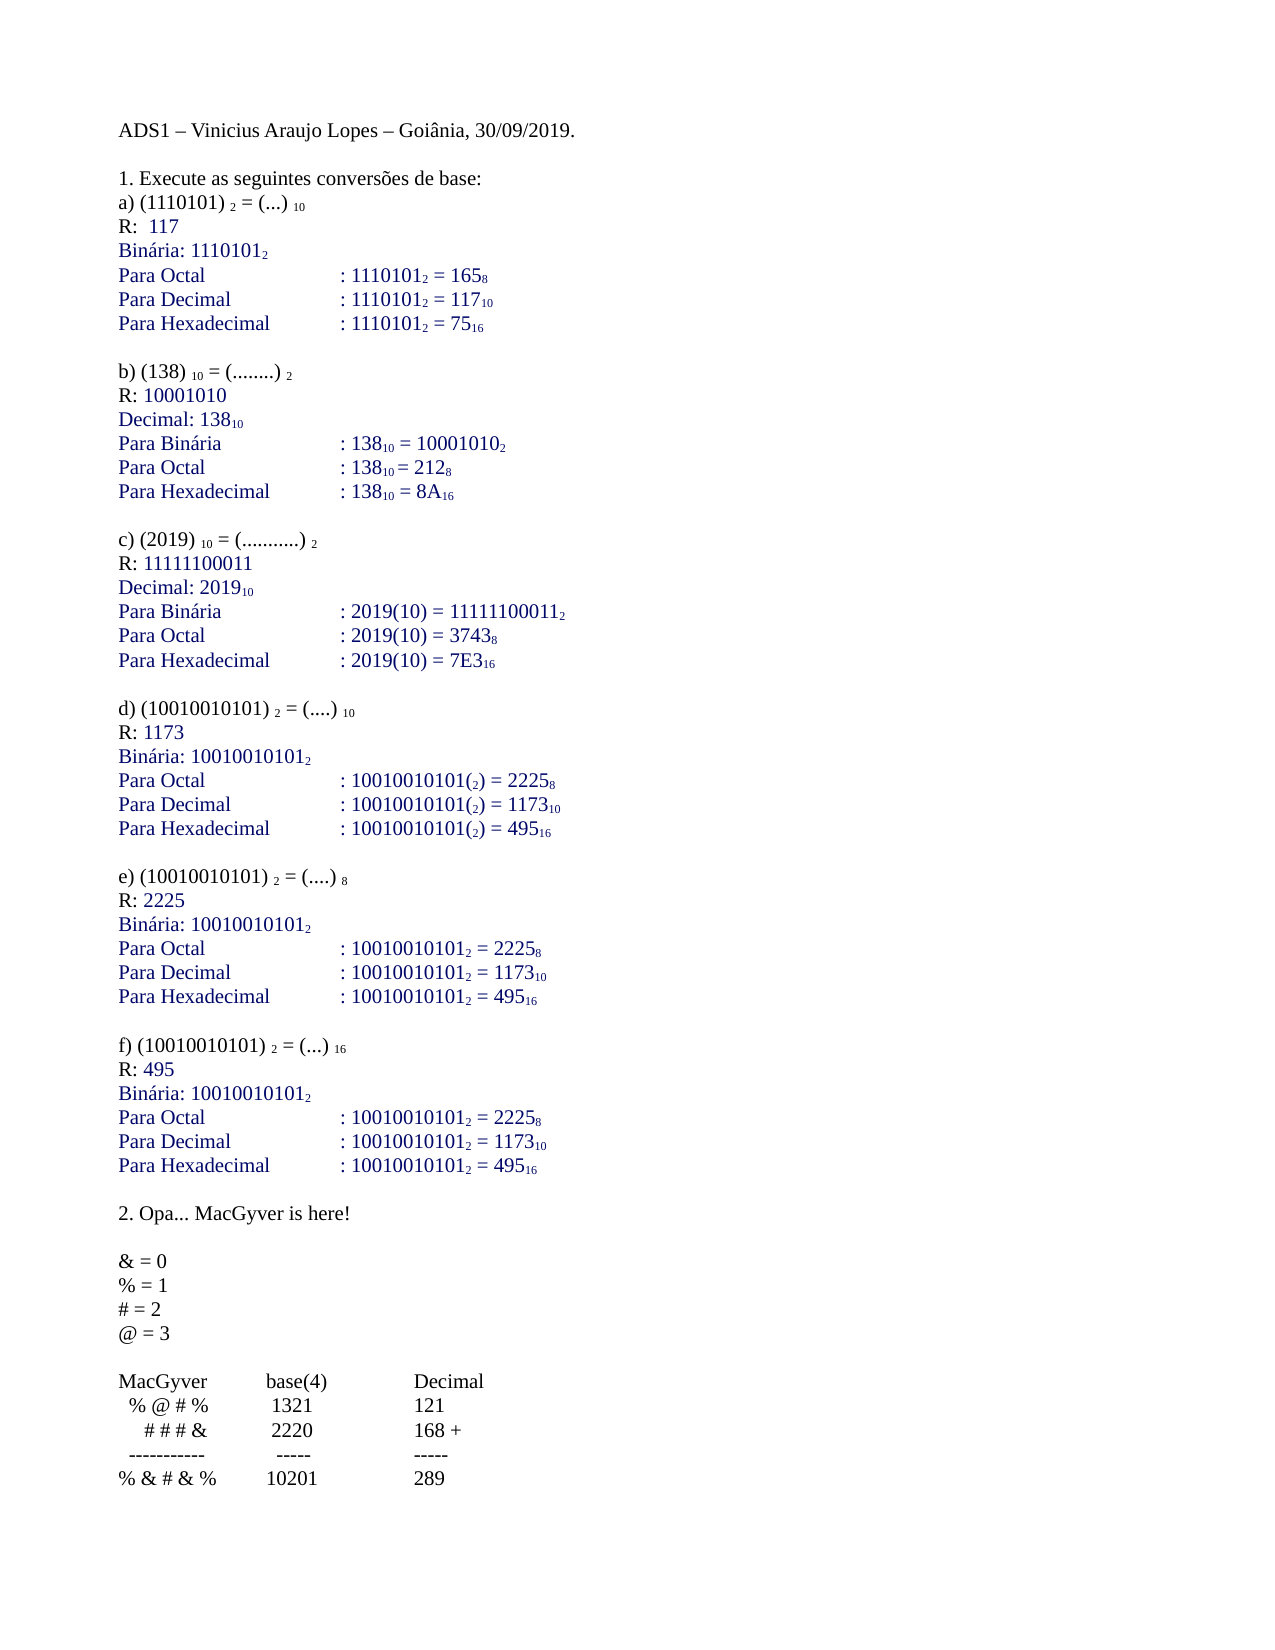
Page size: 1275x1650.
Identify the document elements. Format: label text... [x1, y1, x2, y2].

text & = 0 [118, 1249, 1157, 1273]
text Binária: 100100101012 [118, 1081, 1157, 1105]
text Para Decimal : 10010010101(2) = 117310 [118, 792, 1157, 816]
text a) (1110101) 2 = (...) 10 [118, 190, 1157, 214]
text Para Octal : 13810 = 2128 [118, 455, 1157, 479]
text MacGyver base(4) Decimal [118, 1369, 1157, 1393]
text Para Binária : 2019(10) = 111111000112 [118, 599, 1157, 623]
text R: 1173 [118, 720, 1157, 744]
text % = 1 [118, 1273, 1157, 1297]
text Para Hexadecimal : 100100101012 = 49516 [118, 1153, 1157, 1177]
text 2. Opa... MacGyver is here! [118, 1201, 1157, 1225]
text ADS1 – Vinicius Araujo Lopes – Goiânia, 30/09/2019. [118, 118, 1157, 142]
text Para Hexadecimal : 100100101012 = 49516 [118, 984, 1157, 1008]
text Para Octal : 11101012 = 1658 [118, 262, 1157, 287]
text f) (10010010101) 2 = (...) 16 [118, 1032, 1157, 1057]
text c) (2019) 10 = (...........) 2 [118, 527, 1157, 551]
text R: 11111100011 [118, 551, 1157, 575]
text Para Hexadecimal : 2019(10) = 7E316 [118, 647, 1157, 672]
text Binária: 100100101012 [118, 912, 1157, 936]
text Para Decimal : 100100101012 = 117310 [118, 1129, 1157, 1153]
text R: 10001010 [118, 383, 1157, 407]
text R: 2225 [118, 888, 1157, 912]
text % @ # % 1321 121 [118, 1393, 1157, 1417]
text R: 117 [118, 214, 1157, 238]
text % & # & % 10201 289 [118, 1466, 1157, 1490]
text d) (10010010101) 2 = (....) 10 [118, 696, 1157, 720]
text Para Octal : 100100101012 = 22258 [118, 1105, 1157, 1129]
text @ = 3 [118, 1321, 1157, 1345]
text Decimal: 13810 [118, 407, 1157, 431]
text Para Octal : 10010010101(2) = 22258 [118, 768, 1157, 792]
text 1. Execute as seguintes conversões de base: [118, 166, 1157, 190]
text Para Octal : 2019(10) = 37438 [118, 623, 1157, 647]
text Para Hexadecimal : 11101012 = 7516 [118, 311, 1157, 335]
text e) (10010010101) 2 = (....) 8 [118, 864, 1157, 888]
text Para Decimal : 11101012 = 11710 [118, 287, 1157, 311]
text Binária: 11101012 [118, 238, 1157, 262]
text Para Hexadecimal : 13810 = 8A16 [118, 479, 1157, 503]
text # = 2 [118, 1297, 1157, 1321]
text R: 495 [118, 1057, 1157, 1081]
text Decimal: 201910 [118, 575, 1157, 599]
text Para Hexadecimal : 10010010101(2) = 49516 [118, 816, 1157, 840]
text # # # & 2220 168 + [118, 1417, 1157, 1442]
text Binária: 100100101012 [118, 744, 1157, 768]
text Para Binária : 13810 = 100010102 [118, 431, 1157, 455]
text ----------- ----- ----- [118, 1442, 1157, 1466]
text Para Decimal : 100100101012 = 117310 [118, 960, 1157, 984]
text b) (138) 10 = (........) 2 [118, 359, 1157, 383]
text Para Octal : 100100101012 = 22258 [118, 936, 1157, 960]
